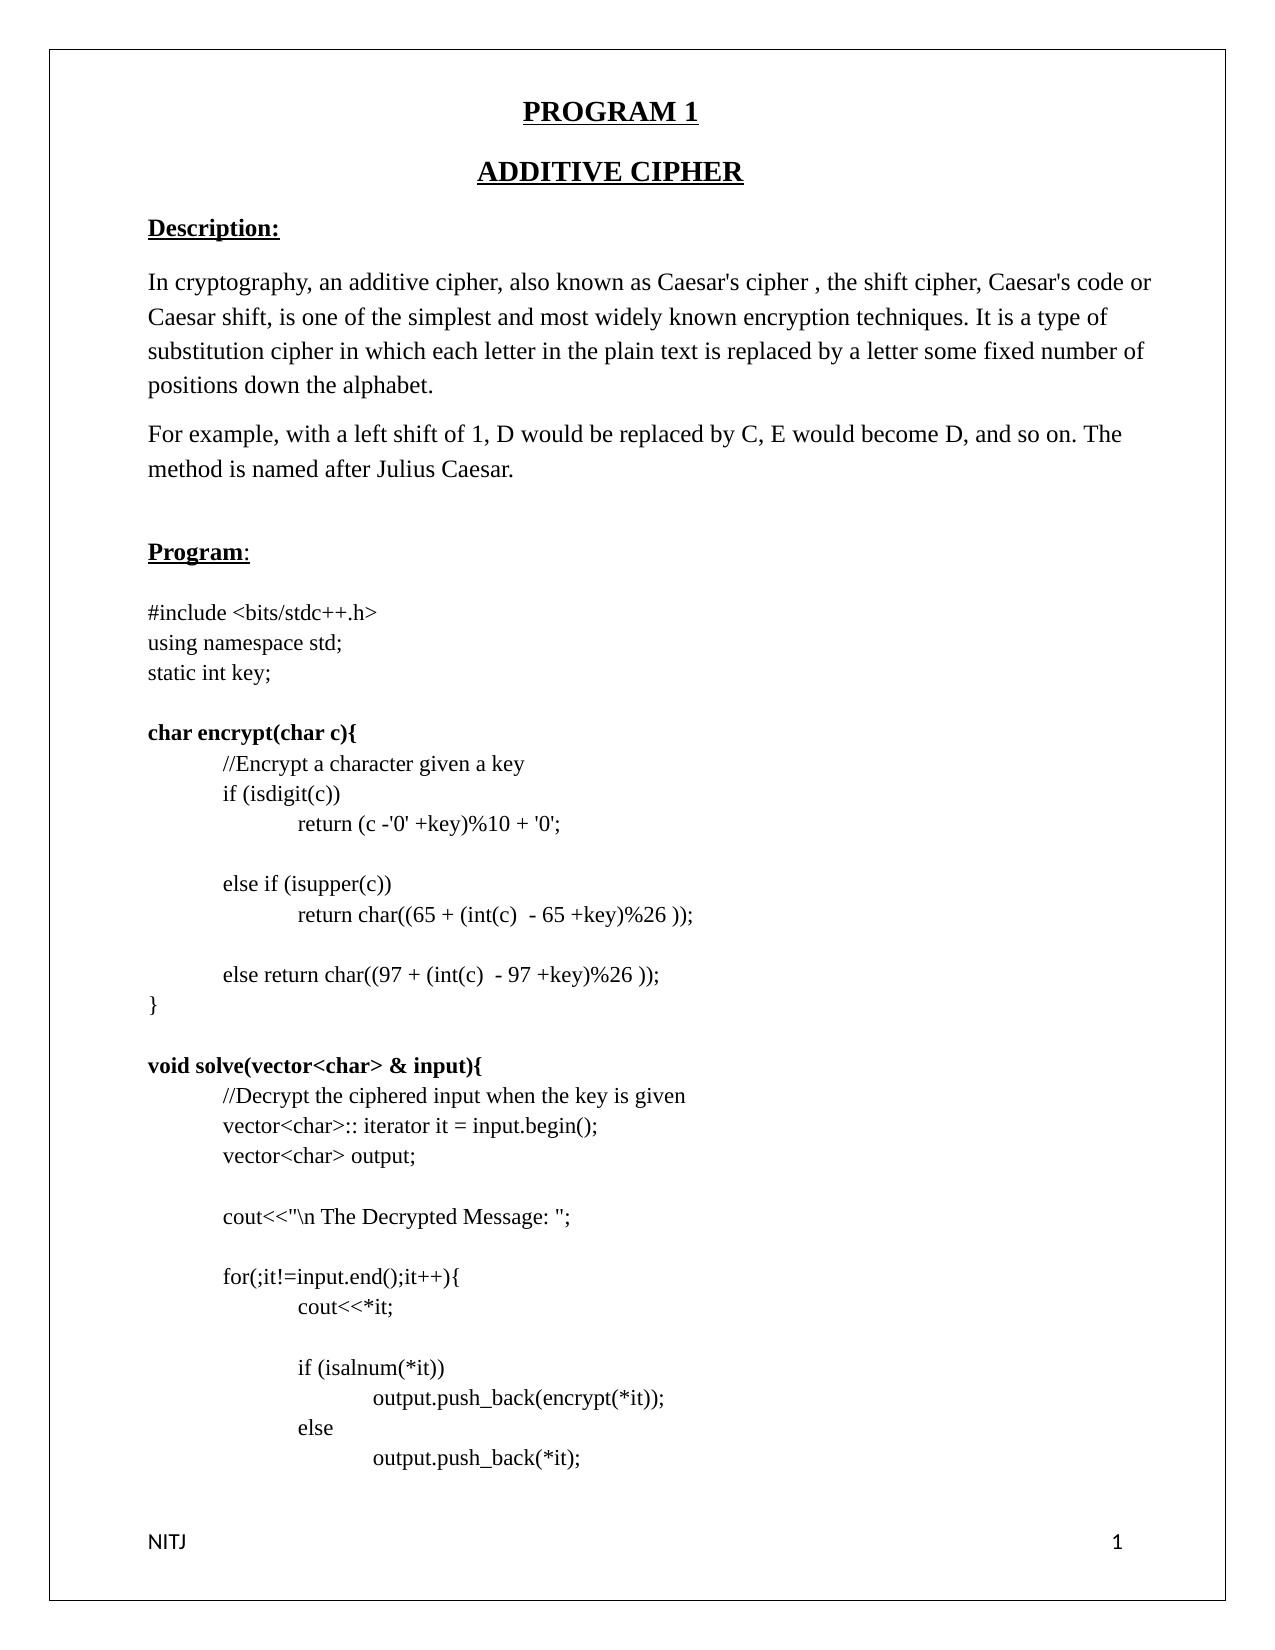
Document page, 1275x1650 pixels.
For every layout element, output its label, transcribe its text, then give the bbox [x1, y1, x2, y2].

text //Encrypt a character given a key [148, 750, 1169, 776]
text ADDITIVE CIPHER [148, 154, 1169, 187]
text output.push_back(encrypt(*it)); [148, 1384, 1169, 1410]
text else [148, 1414, 1169, 1441]
text cout<<*it; [148, 1293, 1169, 1320]
text else if (isupper(c)) [148, 871, 1169, 897]
text Description: [148, 213, 1169, 242]
text else return char((97 + (int(c) - 97 +key)%26 )); [148, 961, 1169, 987]
text //Decrypt the ciphered input when the key is given [148, 1082, 1169, 1108]
text vector<char> output; [148, 1142, 1169, 1169]
text cout<<"\n The Decrypted Message: "; [148, 1203, 1169, 1229]
text } [148, 991, 1169, 1018]
text if (isdigit(c)) [148, 780, 1169, 806]
text if (isalnum(*it)) [148, 1354, 1169, 1380]
text Program: [148, 537, 1169, 566]
text static int key; [148, 659, 1169, 685]
text char encrypt(char c){ [148, 719, 1169, 746]
text using namespace std; [148, 629, 1169, 655]
text for(;it!=input.end();it++){ [148, 1263, 1169, 1289]
text For example, with a left shift of 1, D would be replaced by C, E would become D, and so on. The method is named after Julius Caesar. [148, 419, 1169, 483]
text void solve(vector<char> & input){ [148, 1052, 1169, 1078]
text In cryptography, an additive cipher, also known as Caesar's cipher , the shift cipher, Caesar's code or Caesar shift, is one of the simplest and most widely known encryption techniques. It is a type of substitution cipher in which each letter in the plain text is replaced by a letter some fixed number of positions down the alphabet. [148, 267, 1169, 399]
text return char((65 + (int(c) - 65 +key)%26 )); [148, 901, 1169, 927]
text PROGRAM 1 [148, 94, 1169, 128]
text return (c -'0' +key)%10 + '0'; [148, 810, 1169, 836]
text vector<char>:: iterator it = input.begin(); [148, 1112, 1169, 1138]
text #include <bits/stdc++.h> [148, 599, 1169, 625]
text output.push_back(*it); [148, 1444, 1169, 1471]
